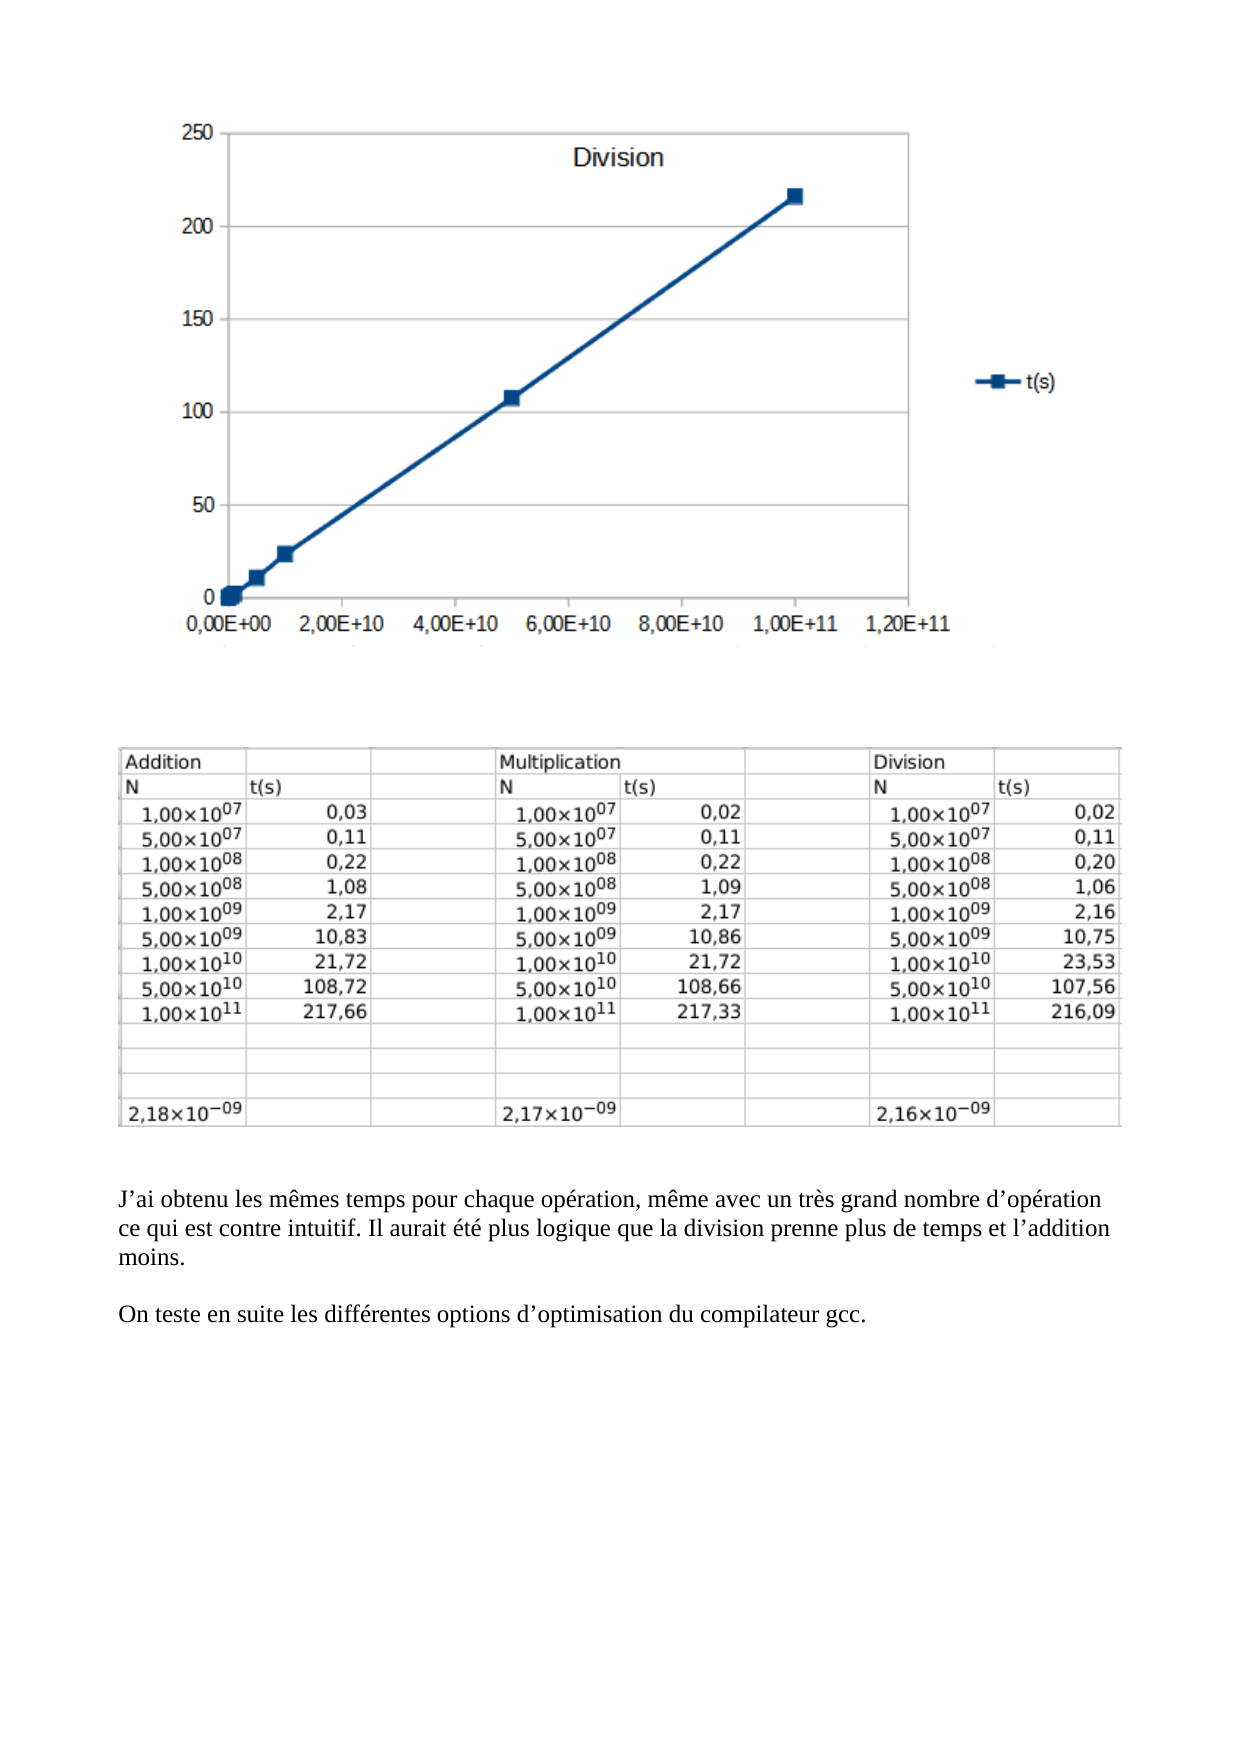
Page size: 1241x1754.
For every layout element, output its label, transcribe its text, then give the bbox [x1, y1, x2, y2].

text On teste en suite les différentes options d’optimisation du compilateur gcc. [118, 1299, 1122, 1328]
picture [118, 747, 1123, 1127]
text J’ai obtenu les mêmes temps pour chaque opération, même avec un très grand nombre d’opération ce qui est contre intuitif. Il aurait été plus logique que la division prenne plus de temps et l’addition moins. [118, 1184, 1122, 1271]
picture [174, 118, 1066, 647]
